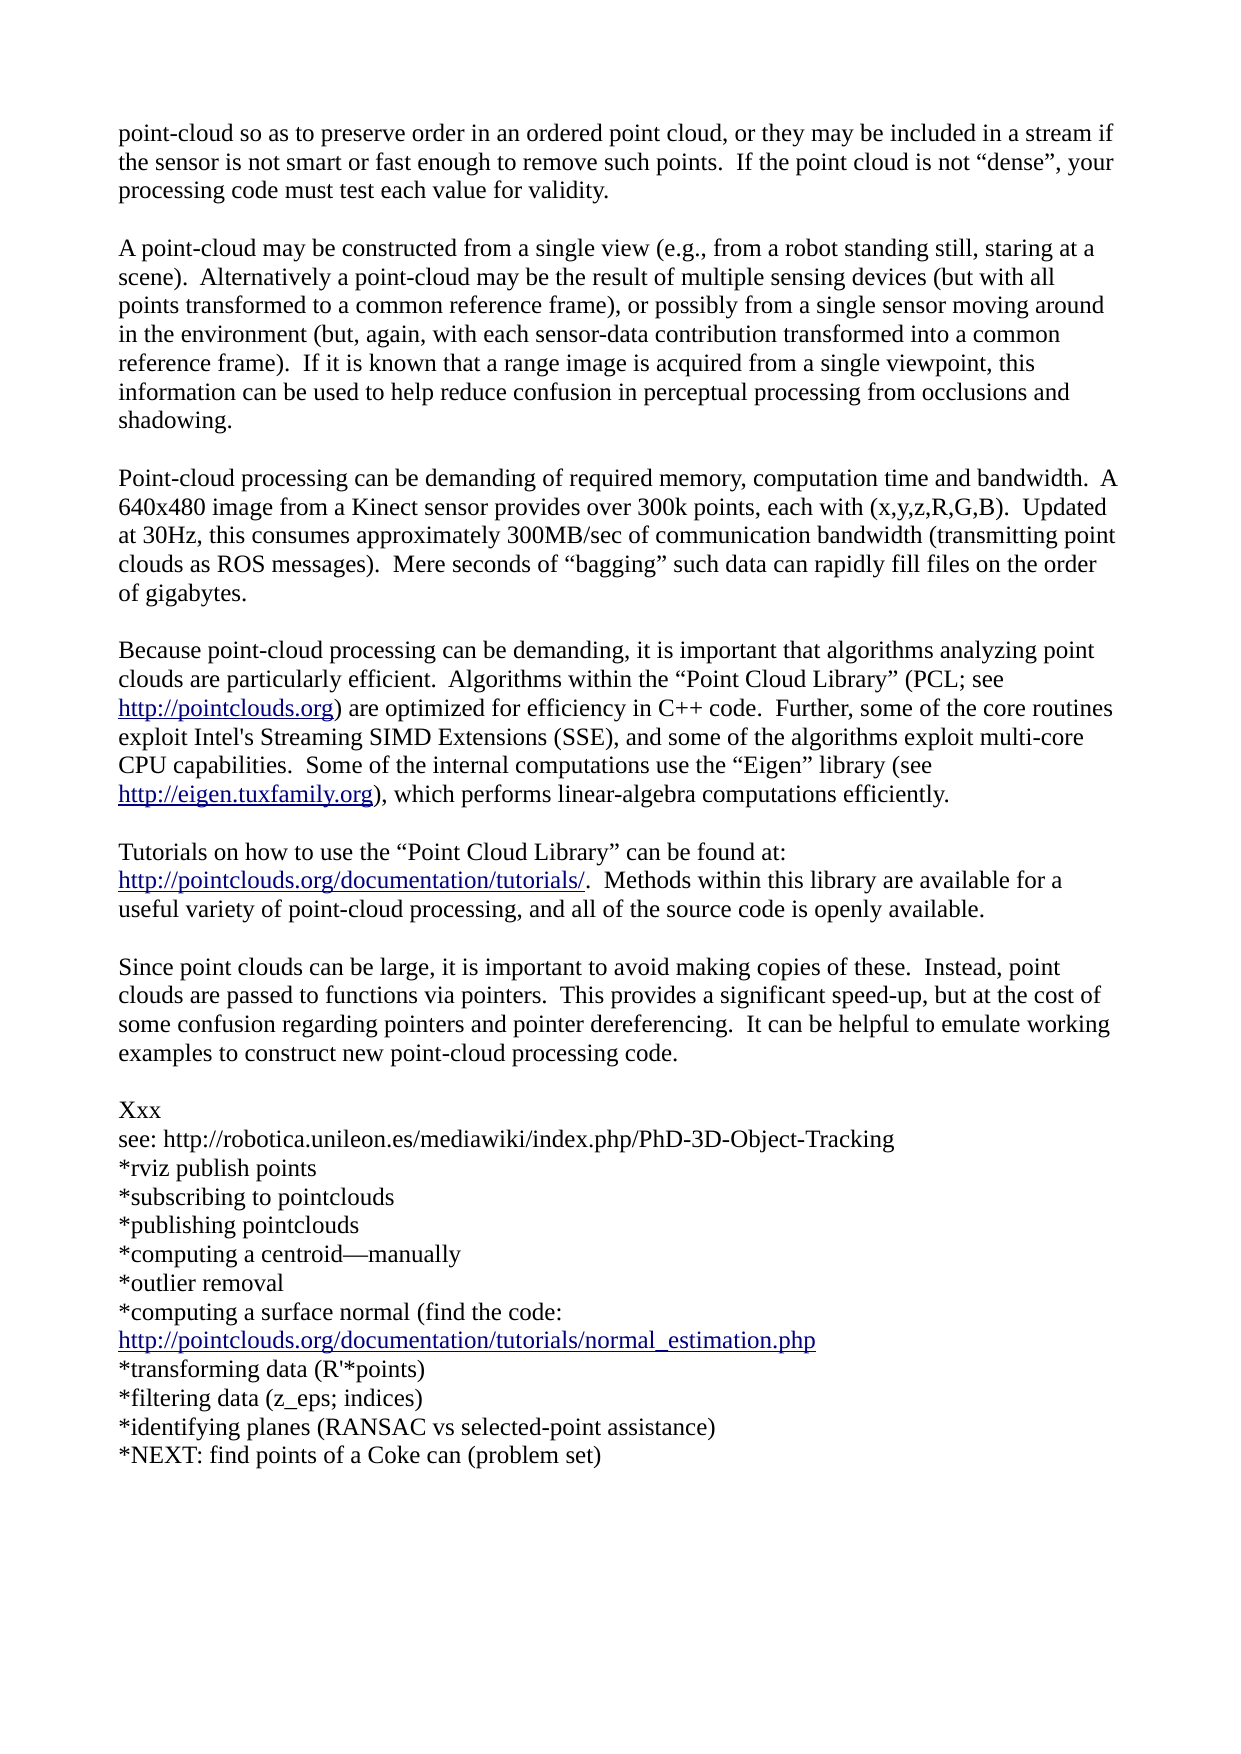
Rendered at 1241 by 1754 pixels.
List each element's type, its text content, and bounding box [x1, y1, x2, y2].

text Point-cloud processing can be demanding of required memory, computation time and bandwidth. A 640x480 image from a Kinect sensor provides over 300k points, each with (x,y,z,R,G,B). Updated at 30Hz, this consumes approximately 300MB/sec of communication bandwidth (transmitting point clouds as ROS messages). Mere seconds of “bagging” such data can rapidly fill files on the order of gigabytes. [118, 463, 1122, 607]
text Tutorials on how to use the “Point Cloud Library” can be found at: http://pointclouds.org/documentation/tutorials/. Methods within this library are available for a useful variety of point-cloud processing, and all of the source code is openly available. [118, 837, 1122, 923]
text *identifying planes (RANSAC vs selected-point assistance) [118, 1412, 1122, 1441]
text *rviz publish points [118, 1153, 1122, 1182]
text *subscribing to pointclouds [118, 1182, 1122, 1211]
text Since point clouds can be large, it is important to avoid making copies of these. Instead, point clouds are passed to functions via pointers. This provides a significant speed-up, but at the cost of some confusion regarding pointers and pointer dereferencing. It can be helpful to emulate working examples to construct new point-cloud processing code. [118, 952, 1122, 1067]
text *NEXT: find points of a Coke can (problem set) [118, 1441, 1122, 1469]
text *computing a centroid—manually [118, 1239, 1122, 1268]
text *outlier removal [118, 1268, 1122, 1297]
text see: http://robotica.unileon.es/mediawiki/index.php/PhD-3D-Object-Tracking [118, 1124, 1122, 1153]
text A point-cloud may be constructed from a single view (e.g., from a robot standing still, staring at a scene). Alternatively a point-cloud may be the result of multiple sensing devices (but with all points transformed to a common reference frame), or possibly from a single sensor moving around in the environment (but, again, with each sensor-data contribution transformed into a common reference frame). If it is known that a range image is acquired from a single viewpoint, this information can be used to help reduce confusion in perceptual processing from occlusions and shadowing. [118, 233, 1122, 434]
text Xxx [118, 1096, 1122, 1124]
text point-cloud so as to preserve order in an ordered point cloud, or they may be included in a stream if the sensor is not smart or fast enough to remove such points. If the point cloud is not “dense”, your processing code must test each value for validity. [118, 118, 1122, 204]
text *filtering data (z_eps; indices) [118, 1383, 1122, 1412]
text *publishing pointclouds [118, 1211, 1122, 1239]
text *transforming data (R'*points) [118, 1354, 1122, 1383]
text *computing a surface normal (find the code: http://pointclouds.org/documentation/tutorials/normal_estimation.php [118, 1297, 1122, 1354]
text Because point-cloud processing can be demanding, it is important that algorithms analyzing point clouds are particularly efficient. Algorithms within the “Point Cloud Library” (PCL; see http://pointclouds.org) are optimized for efficiency in C++ code. Further, some of the core routines exploit Intel's Streaming SIMD Extensions (SSE), and some of the algorithms exploit multi-core CPU capabilities. Some of the internal computations use the “Eigen” library (see http://eigen.tuxfamily.org), which performs linear-algebra computations efficiently. [118, 636, 1122, 808]
